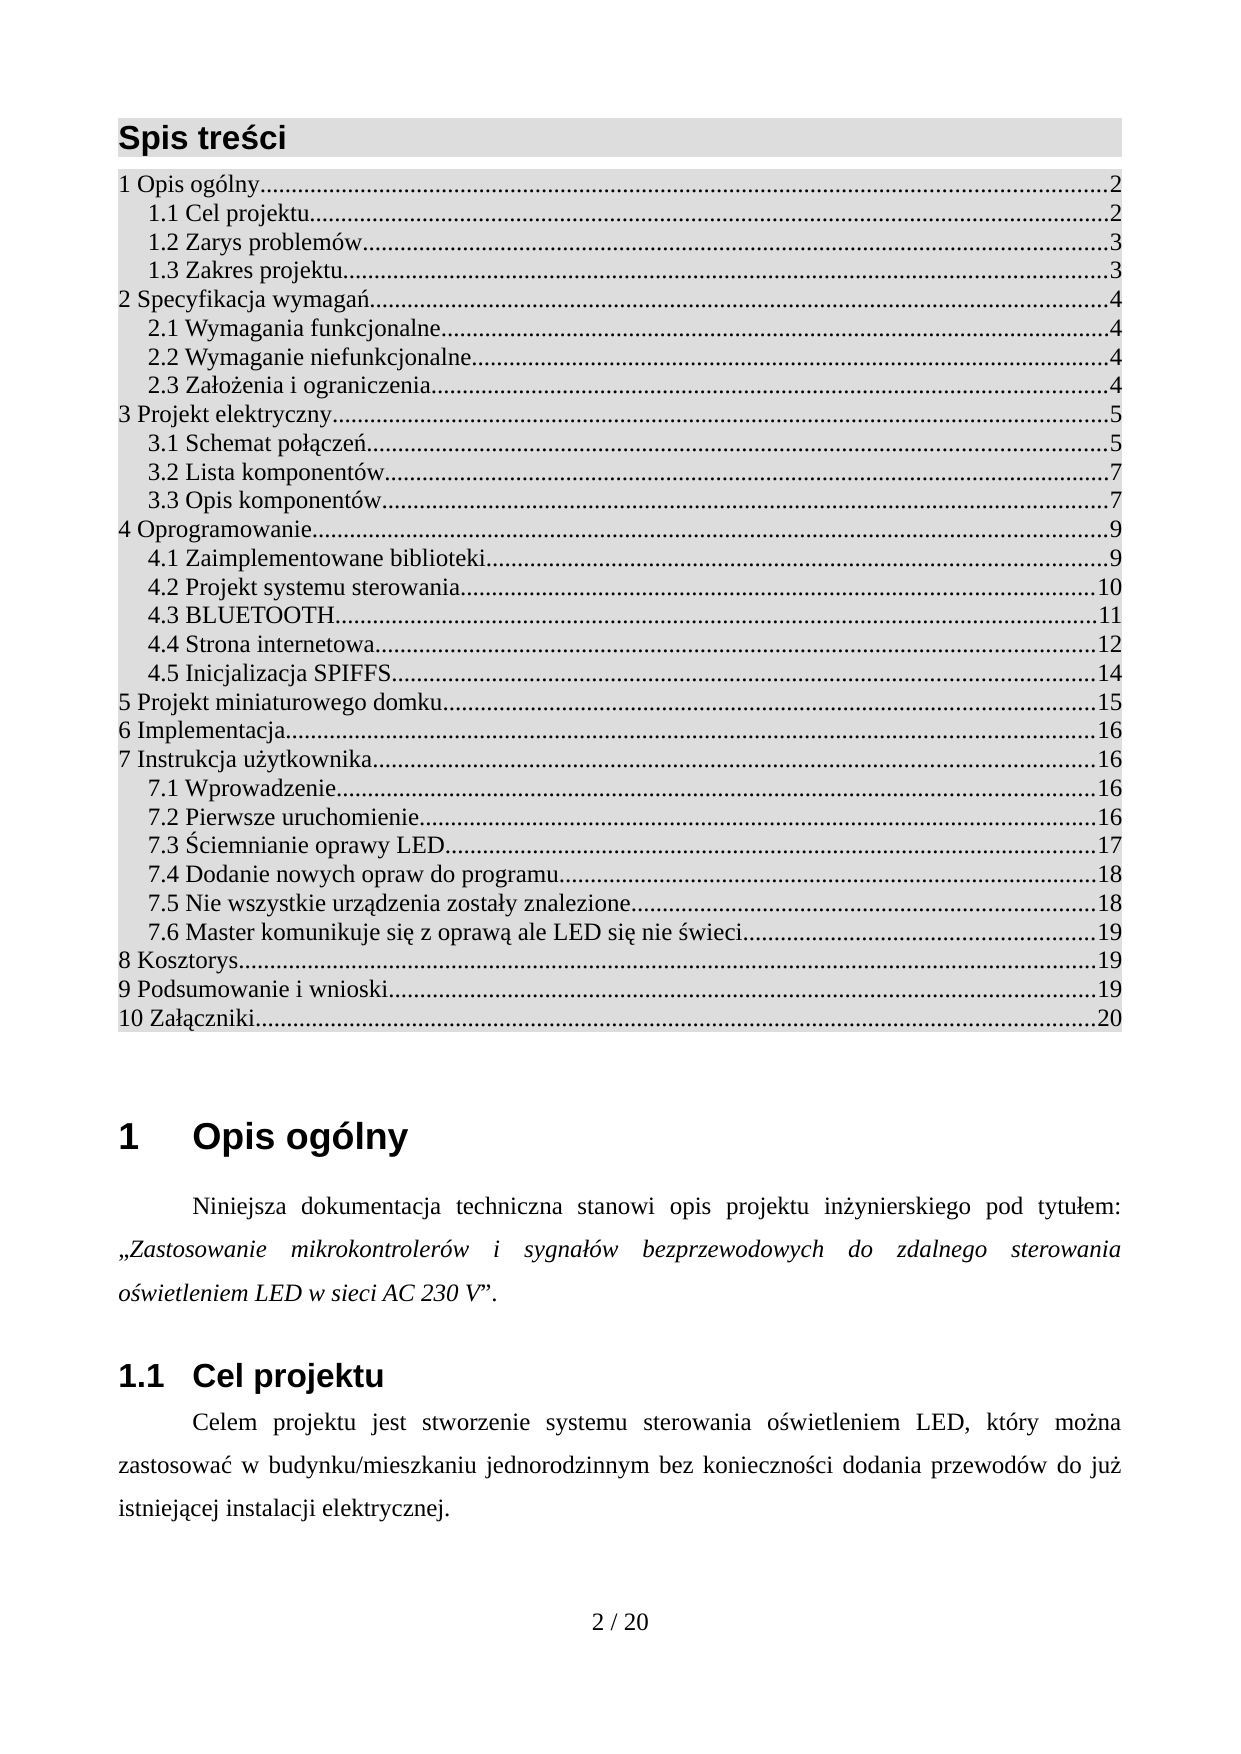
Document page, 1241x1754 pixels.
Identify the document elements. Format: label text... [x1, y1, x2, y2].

subtitle Opis ogólny [118, 1114, 1122, 1157]
subtitle Cel projektu [118, 1356, 1122, 1395]
text 2.2 Wymaganie niefunkcjonalne 4 [148, 342, 1122, 370]
text Niniejsza dokumentacja techniczna stanowi opis projektu inżynierskiego pod tytułem: „Zastosowanie mikrokontrolerów i sygnałów bezprzewodowych do zdalnego sterowania oświetleniem LED w sieci AC 230 V”. [118, 1191, 1122, 1306]
text 4.5 Inicjalizacja SPIFFS 14 [148, 658, 1122, 687]
text 7.6 Master komunikuje się z oprawą ale LED się nie świeci 19 [148, 917, 1122, 945]
text 7 Instrukcja użytkownika 16 [118, 744, 1122, 773]
text 7.3 Ściemnianie oprawy LED 17 [148, 830, 1122, 859]
text 3.3 Opis komponentów 7 [148, 485, 1122, 514]
text 2.3 Założenia i ograniczenia 4 [148, 370, 1122, 399]
text 1 Opis ogólny 2 [118, 169, 1122, 198]
text 4 Oprogramowanie 9 [118, 514, 1122, 543]
text 6 Implementacja 16 [118, 715, 1122, 744]
text 4.3 BLUETOOTH 11 [148, 600, 1122, 629]
text 9 Podsumowanie i wnioski 19 [118, 974, 1122, 1003]
text 4.4 Strona internetowa 12 [148, 629, 1122, 658]
text 10 Załączniki 20 [118, 1003, 1122, 1032]
text 2.1 Wymagania funkcjonalne 4 [148, 313, 1122, 342]
subtitle Spis treści [118, 118, 1122, 157]
text 2 Specyfikacja wymagań 4 [118, 284, 1122, 313]
text 1.2 Zarys problemów 3 [148, 227, 1122, 255]
text Celem projektu jest stworzenie systemu sterowania oświetleniem LED, który można zastosować w budynku/mieszkaniu jednorodzinnym bez konieczności dodania przewodów do już istniejącej instalacji elektrycznej. [118, 1407, 1122, 1522]
text 7.5 Nie wszystkie urządzenia zostały znalezione 18 [148, 888, 1122, 917]
text 1.3 Zakres projektu 3 [148, 255, 1122, 284]
text 4.2 Projekt systemu sterowania 10 [148, 572, 1122, 600]
text 5 Projekt miniaturowego domku 15 [118, 687, 1122, 715]
text 3.1 Schemat połączeń 5 [148, 428, 1122, 457]
text 7.2 Pierwsze uruchomienie 16 [148, 802, 1122, 830]
text 8 Kosztorys 19 [118, 945, 1122, 974]
text 1.1 Cel projektu 2 [148, 198, 1122, 227]
text 4.1 Zaimplementowane biblioteki 9 [148, 543, 1122, 572]
text 3.2 Lista komponentów 7 [148, 457, 1122, 485]
text 7.1 Wprowadzenie 16 [148, 773, 1122, 802]
text 3 Projekt elektryczny 5 [118, 399, 1122, 428]
text 7.4 Dodanie nowych opraw do programu 18 [148, 859, 1122, 888]
